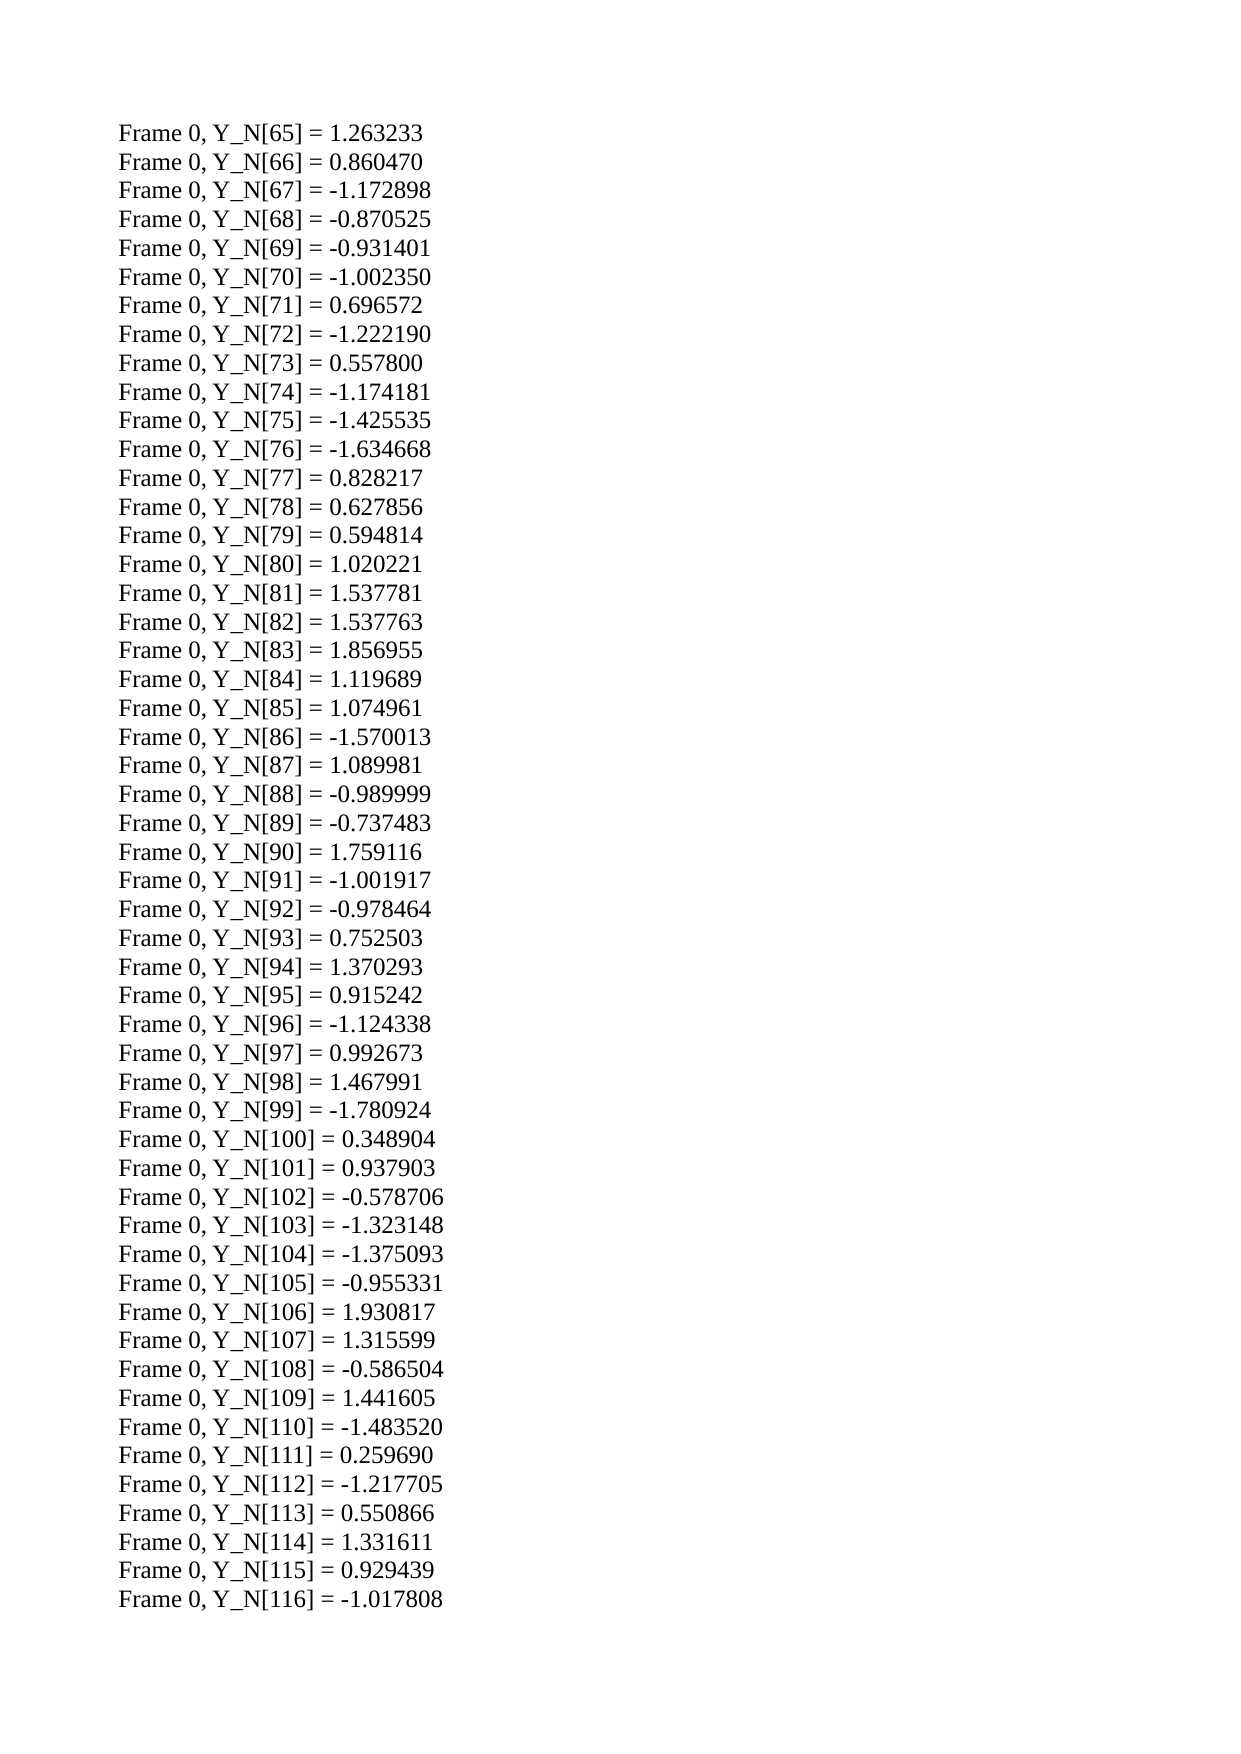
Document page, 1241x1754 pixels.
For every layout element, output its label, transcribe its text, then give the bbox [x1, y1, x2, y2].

text Frame 0, Y_N[111] = 0.259690 [118, 1441, 1122, 1469]
text Frame 0, Y_N[115] = 0.929439 [118, 1556, 1122, 1584]
text Frame 0, Y_N[93] = 0.752503 [118, 923, 1122, 952]
text Frame 0, Y_N[69] = -0.931401 [118, 233, 1122, 262]
text Frame 0, Y_N[68] = -0.870525 [118, 204, 1122, 233]
text Frame 0, Y_N[109] = 1.441605 [118, 1383, 1122, 1412]
text Frame 0, Y_N[103] = -1.323148 [118, 1211, 1122, 1239]
text Frame 0, Y_N[107] = 1.315599 [118, 1326, 1122, 1354]
text Frame 0, Y_N[85] = 1.074961 [118, 693, 1122, 722]
text Frame 0, Y_N[79] = 0.594814 [118, 521, 1122, 549]
text Frame 0, Y_N[113] = 0.550866 [118, 1498, 1122, 1527]
text Frame 0, Y_N[90] = 1.759116 [118, 837, 1122, 866]
text Frame 0, Y_N[112] = -1.217705 [118, 1469, 1122, 1498]
text Frame 0, Y_N[86] = -1.570013 [118, 722, 1122, 751]
text Frame 0, Y_N[70] = -1.002350 [118, 262, 1122, 291]
text Frame 0, Y_N[99] = -1.780924 [118, 1096, 1122, 1124]
text Frame 0, Y_N[78] = 0.627856 [118, 492, 1122, 521]
text Frame 0, Y_N[71] = 0.696572 [118, 291, 1122, 319]
text Frame 0, Y_N[77] = 0.828217 [118, 463, 1122, 492]
text Frame 0, Y_N[67] = -1.172898 [118, 176, 1122, 204]
text Frame 0, Y_N[92] = -0.978464 [118, 894, 1122, 923]
text Frame 0, Y_N[101] = 0.937903 [118, 1153, 1122, 1182]
text Frame 0, Y_N[87] = 1.089981 [118, 751, 1122, 779]
text Frame 0, Y_N[100] = 0.348904 [118, 1124, 1122, 1153]
text Frame 0, Y_N[66] = 0.860470 [118, 147, 1122, 176]
text Frame 0, Y_N[75] = -1.425535 [118, 406, 1122, 434]
text Frame 0, Y_N[91] = -1.001917 [118, 866, 1122, 894]
text Frame 0, Y_N[97] = 0.992673 [118, 1038, 1122, 1067]
text Frame 0, Y_N[110] = -1.483520 [118, 1412, 1122, 1441]
text Frame 0, Y_N[72] = -1.222190 [118, 319, 1122, 348]
text Frame 0, Y_N[105] = -0.955331 [118, 1268, 1122, 1297]
text Frame 0, Y_N[95] = 0.915242 [118, 981, 1122, 1009]
text Frame 0, Y_N[104] = -1.375093 [118, 1239, 1122, 1268]
text Frame 0, Y_N[114] = 1.331611 [118, 1527, 1122, 1556]
text Frame 0, Y_N[81] = 1.537781 [118, 578, 1122, 607]
text Frame 0, Y_N[102] = -0.578706 [118, 1182, 1122, 1211]
text Frame 0, Y_N[106] = 1.930817 [118, 1297, 1122, 1326]
text Frame 0, Y_N[84] = 1.119689 [118, 664, 1122, 693]
text Frame 0, Y_N[74] = -1.174181 [118, 377, 1122, 406]
text Frame 0, Y_N[116] = -1.017808 [118, 1584, 1122, 1613]
text Frame 0, Y_N[89] = -0.737483 [118, 808, 1122, 837]
text Frame 0, Y_N[96] = -1.124338 [118, 1009, 1122, 1038]
text Frame 0, Y_N[108] = -0.586504 [118, 1354, 1122, 1383]
text Frame 0, Y_N[83] = 1.856955 [118, 636, 1122, 664]
text Frame 0, Y_N[94] = 1.370293 [118, 952, 1122, 981]
text Frame 0, Y_N[65] = 1.263233 [118, 118, 1122, 147]
text Frame 0, Y_N[73] = 0.557800 [118, 348, 1122, 377]
text Frame 0, Y_N[76] = -1.634668 [118, 434, 1122, 463]
text Frame 0, Y_N[80] = 1.020221 [118, 549, 1122, 578]
text Frame 0, Y_N[98] = 1.467991 [118, 1067, 1122, 1096]
text Frame 0, Y_N[88] = -0.989999 [118, 779, 1122, 808]
text Frame 0, Y_N[82] = 1.537763 [118, 607, 1122, 636]
